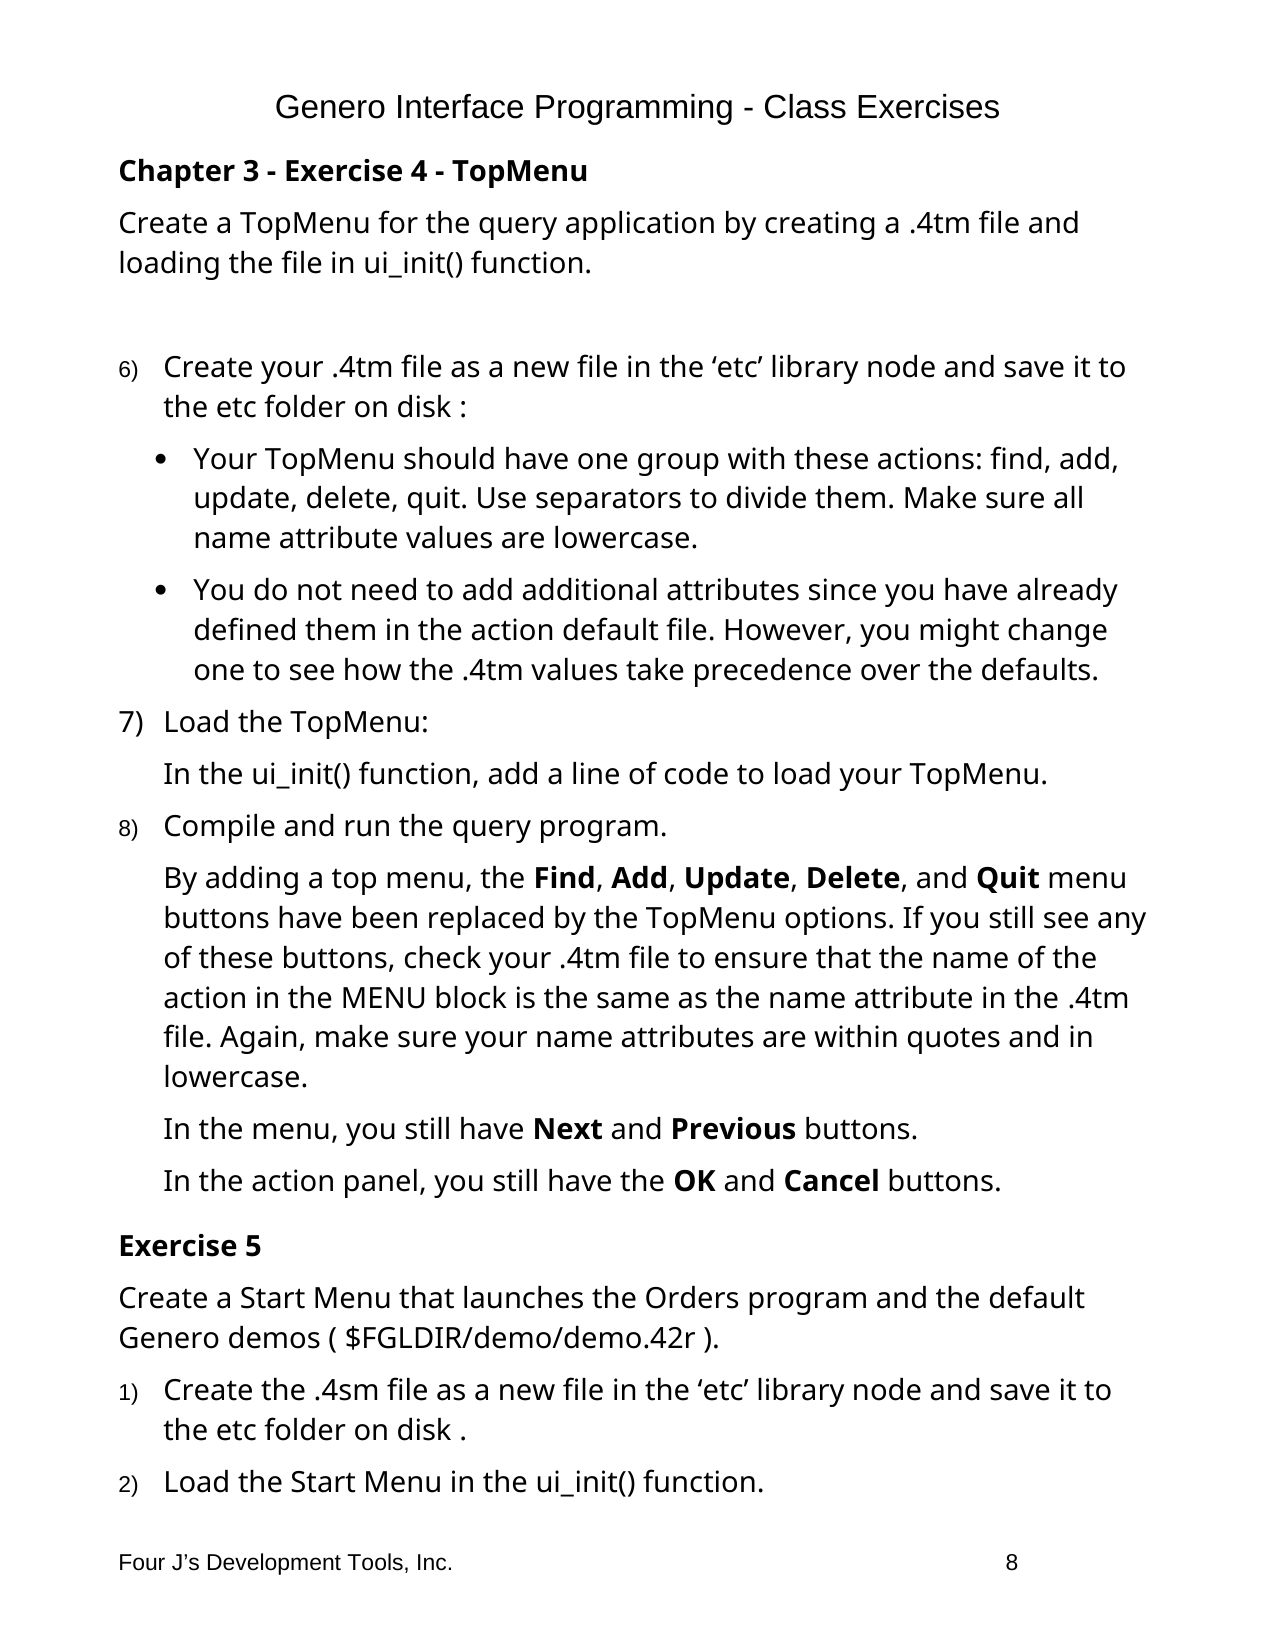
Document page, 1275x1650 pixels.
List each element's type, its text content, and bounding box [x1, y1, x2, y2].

subtitle Exercise 5 [118, 1225, 1157, 1265]
list Load the Start Menu in the ui_init() function. [118, 1461, 1157, 1501]
text By adding a top menu, the Find, Add, Update, Delete, and Quit menu buttons have been replaced by the TopMenu options. If you still see any of these buttons, check your .4tm file to ensure that the name of the action in the MENU block is the same as the name attribute in the .4tm file. Again, make sure your name attributes are within quotes and in lowercase. [163, 858, 1157, 1096]
text Create a TopMenu for the query application by creating a .4tm file and loading the file in ui_init() function. [118, 202, 1157, 282]
list Create your .4tm file as a new file in the ‘etc’ library node and save it to the etc folder on disk : [118, 346, 1157, 426]
list You do not need to add additional attributes since you have already defined them in the action default file. However, you might change one to see how the .4tm values take precedence over the defaults. [156, 570, 1157, 689]
list Your TopMenu should have one group with these actions: find, add, update, delete, quit. Use separators to divide them. Make sure all name attribute values are lowercase. [156, 438, 1157, 557]
subtitle Chapter 3 - Exercise 4 - TopMenu [118, 150, 1157, 190]
text In the ui_init() function, add a line of code to load your TopMenu. [163, 753, 1157, 793]
text In the menu, you still have Next and Previous buttons. [163, 1108, 1157, 1148]
text Create a Start Menu that launches the Orders program and the default Genero demos ( $FGLDIR/demo/demo.42r ). [118, 1277, 1157, 1357]
list Compile and run the query program. [118, 806, 1157, 845]
list Create the .4sm file as a new file in the ‘etc’ library node and save it to the etc folder on disk . [118, 1369, 1157, 1449]
text In the action panel, you still have the OK and Cancel buttons. [163, 1161, 1157, 1200]
list Load the TopMenu: [118, 701, 1157, 741]
